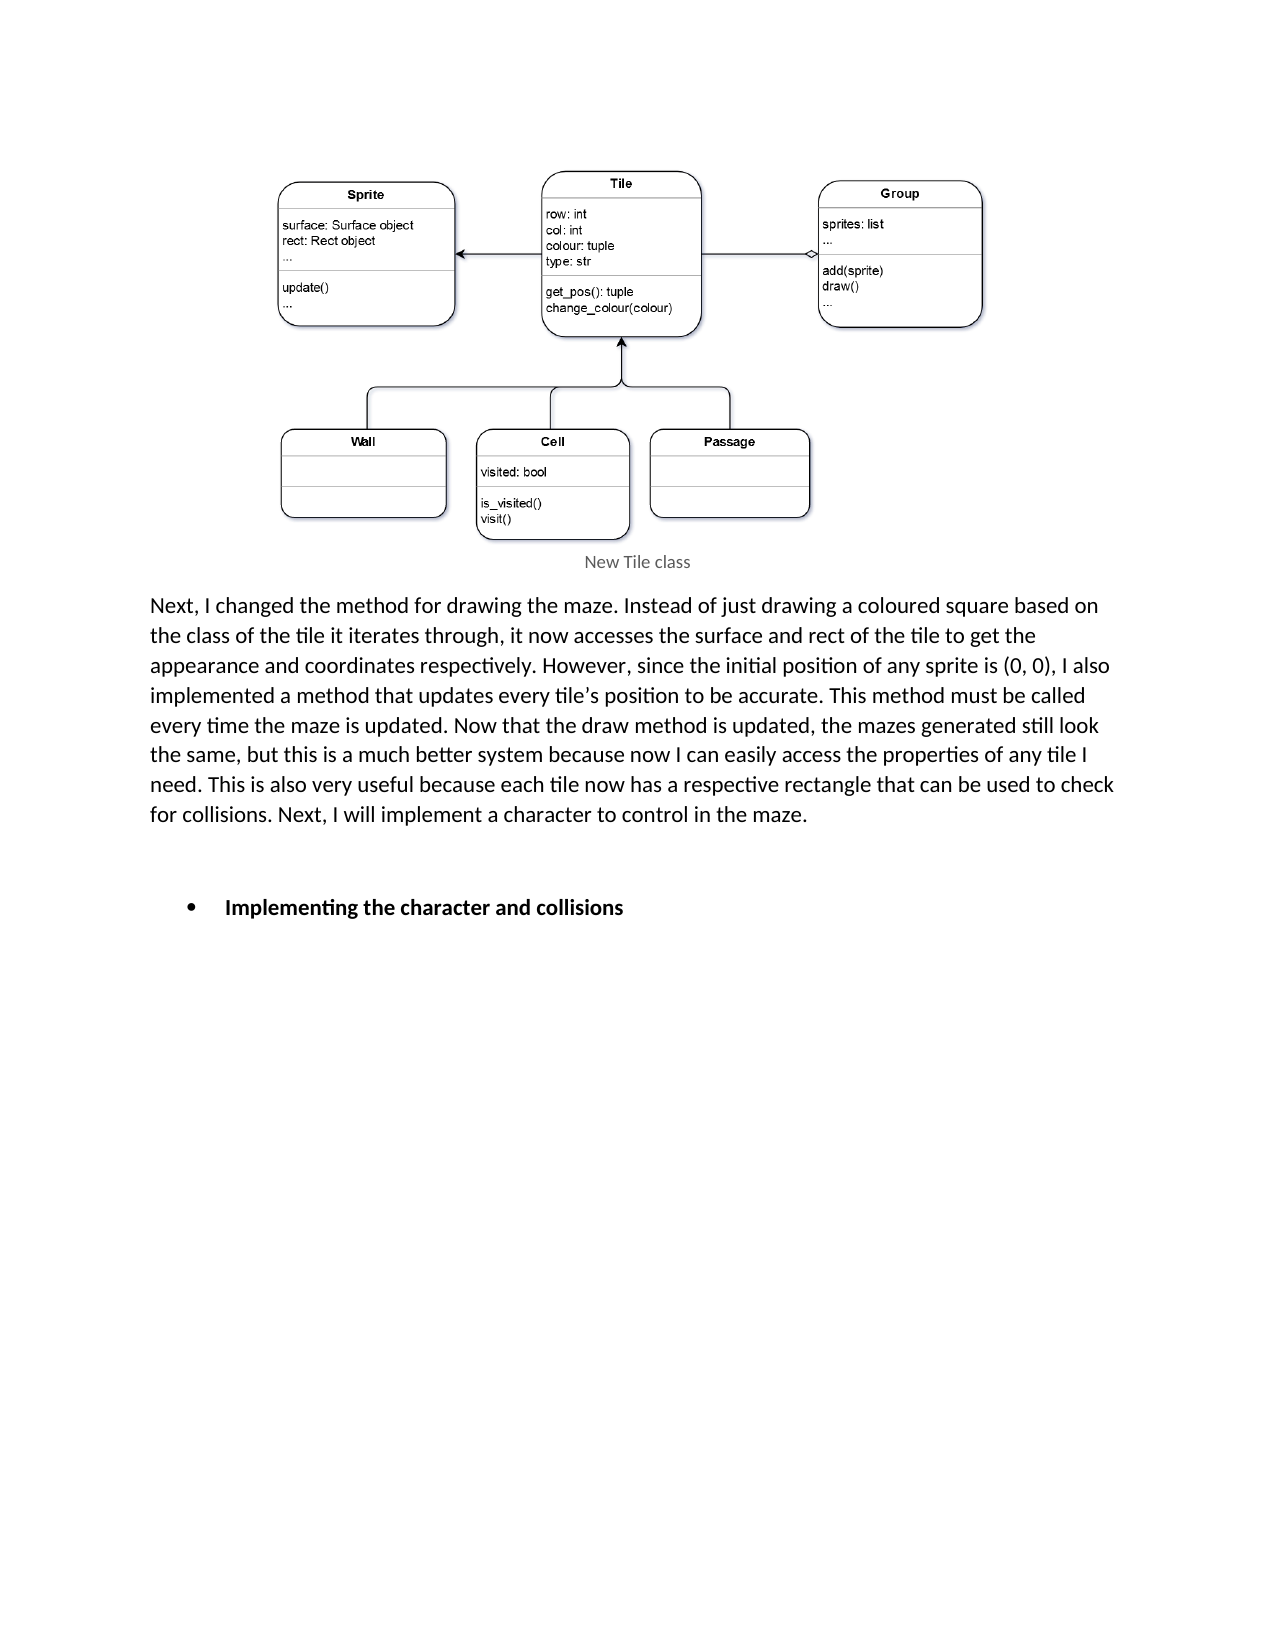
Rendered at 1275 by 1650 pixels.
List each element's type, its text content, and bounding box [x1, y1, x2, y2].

text Next, I changed the method for drawing the maze. Instead of just drawing a coloured square based on the class of the tile it iterates through, it now accesses the surface and rect of the tile to get the appearance and coordinates respectively. However, since the initial position of any sprite is (0, 0), I also implemented a method that updates every tile’s position to be accurate. This method must be called every time the maze is updated. Now that the draw method is updated, the mazes generated still look the same, but this is a much better system because now I can easily access the properties of any tile I need. This is also very useful because each tile now has a respective rectangle that can be used to check for collisions. Next, I will implement a character to control in the maze. [150, 591, 1125, 828]
picture [262, 150, 1013, 549]
subtitle New Tile class [150, 150, 1125, 573]
list Implementing the character and collisions [187, 893, 1125, 922]
